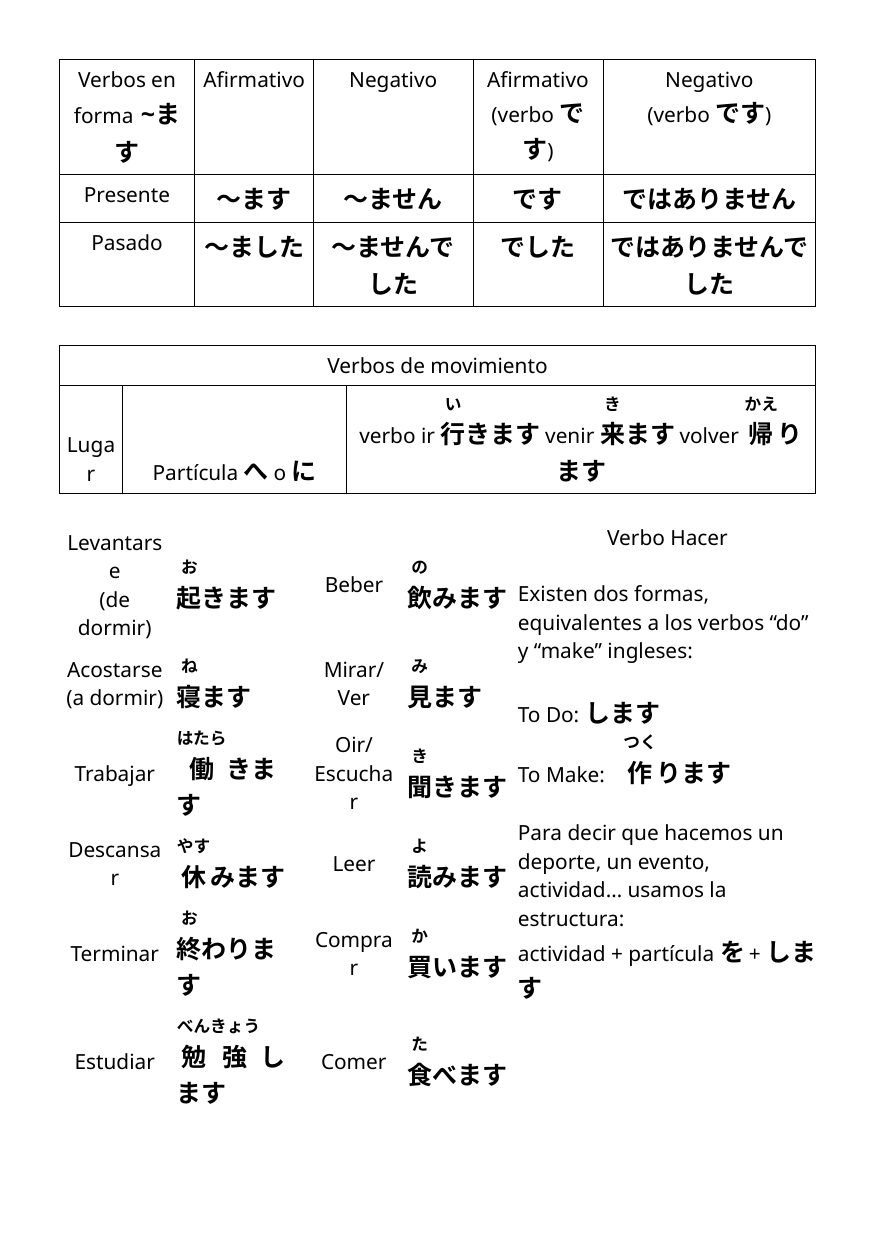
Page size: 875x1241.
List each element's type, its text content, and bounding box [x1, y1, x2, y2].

table_cell ではありませんでした [604, 223, 815, 306]
table_cell verbo ir 行いきます venir 来きます volver 帰かえります [347, 386, 815, 493]
table_cell 買かいます [401, 899, 513, 1007]
table_cell Mirar/ Ver [306, 647, 401, 719]
table_cell Partícula へ o に [123, 386, 346, 493]
table_header Afirmativo [195, 60, 313, 174]
text Verbo Hacer [518, 523, 817, 551]
table_cell 見みます [401, 647, 513, 719]
table_cell Terminar [58, 899, 171, 1007]
table_cell Comprar [306, 899, 401, 1007]
table_cell 終おわります [171, 899, 306, 1007]
table_cell 寝ねます [171, 647, 306, 719]
table_cell Estudiar [58, 1007, 171, 1115]
table_cell 休やすみます [171, 827, 306, 899]
table_header Negativo [314, 60, 473, 174]
table_header 飲のみます [401, 522, 513, 647]
table_cell Leer [306, 827, 401, 899]
table_cell ～ませんでした [314, 223, 473, 306]
table_header Afirmativo (verbo です) [474, 60, 603, 174]
table_header Verbos en forma ~ます [60, 60, 194, 174]
table_cell Oir/ Escuchar [306, 719, 401, 827]
table_cell Trabajar [58, 719, 171, 827]
table_cell Acostarse (a dormir) [58, 647, 171, 719]
text To Make: 作つくります [518, 729, 817, 790]
table_cell ではありません [604, 175, 815, 222]
table_cell 食たべます [401, 1007, 513, 1115]
table_cell ～ません [314, 175, 473, 222]
table_cell Lugar [60, 386, 122, 493]
table_cell でした [474, 223, 603, 306]
table_cell です [474, 175, 603, 222]
table_cell 読よみます [401, 827, 513, 899]
table_cell 働はたらきます [171, 719, 306, 827]
table_cell Pasado [60, 223, 194, 306]
table_header Levantarse (de dormir) [58, 522, 171, 647]
table_cell ～ます [195, 175, 313, 222]
table_cell 勉べん強きょうします [171, 1007, 306, 1115]
table_header Beber [306, 522, 401, 647]
table_cell ～ました [195, 223, 313, 306]
text Existen dos formas, equivalentes a los verbos “do” y “make” ingleses: [518, 579, 817, 665]
table_header Verbos de movimiento [60, 346, 815, 385]
table_cell Descansar [58, 827, 171, 899]
table_header Negativo (verbo です) [604, 60, 815, 174]
table_cell Presente [60, 175, 194, 222]
table_cell 聞ききます [401, 719, 513, 827]
text actividad + partícula を + します [518, 932, 817, 1005]
table_cell Comer [306, 1007, 401, 1115]
table_header 起おきます [171, 522, 306, 647]
text To Do: します [518, 693, 817, 729]
text Para decir que hacemos un deporte, un evento, actividad… usamos la estructura: [518, 818, 817, 932]
